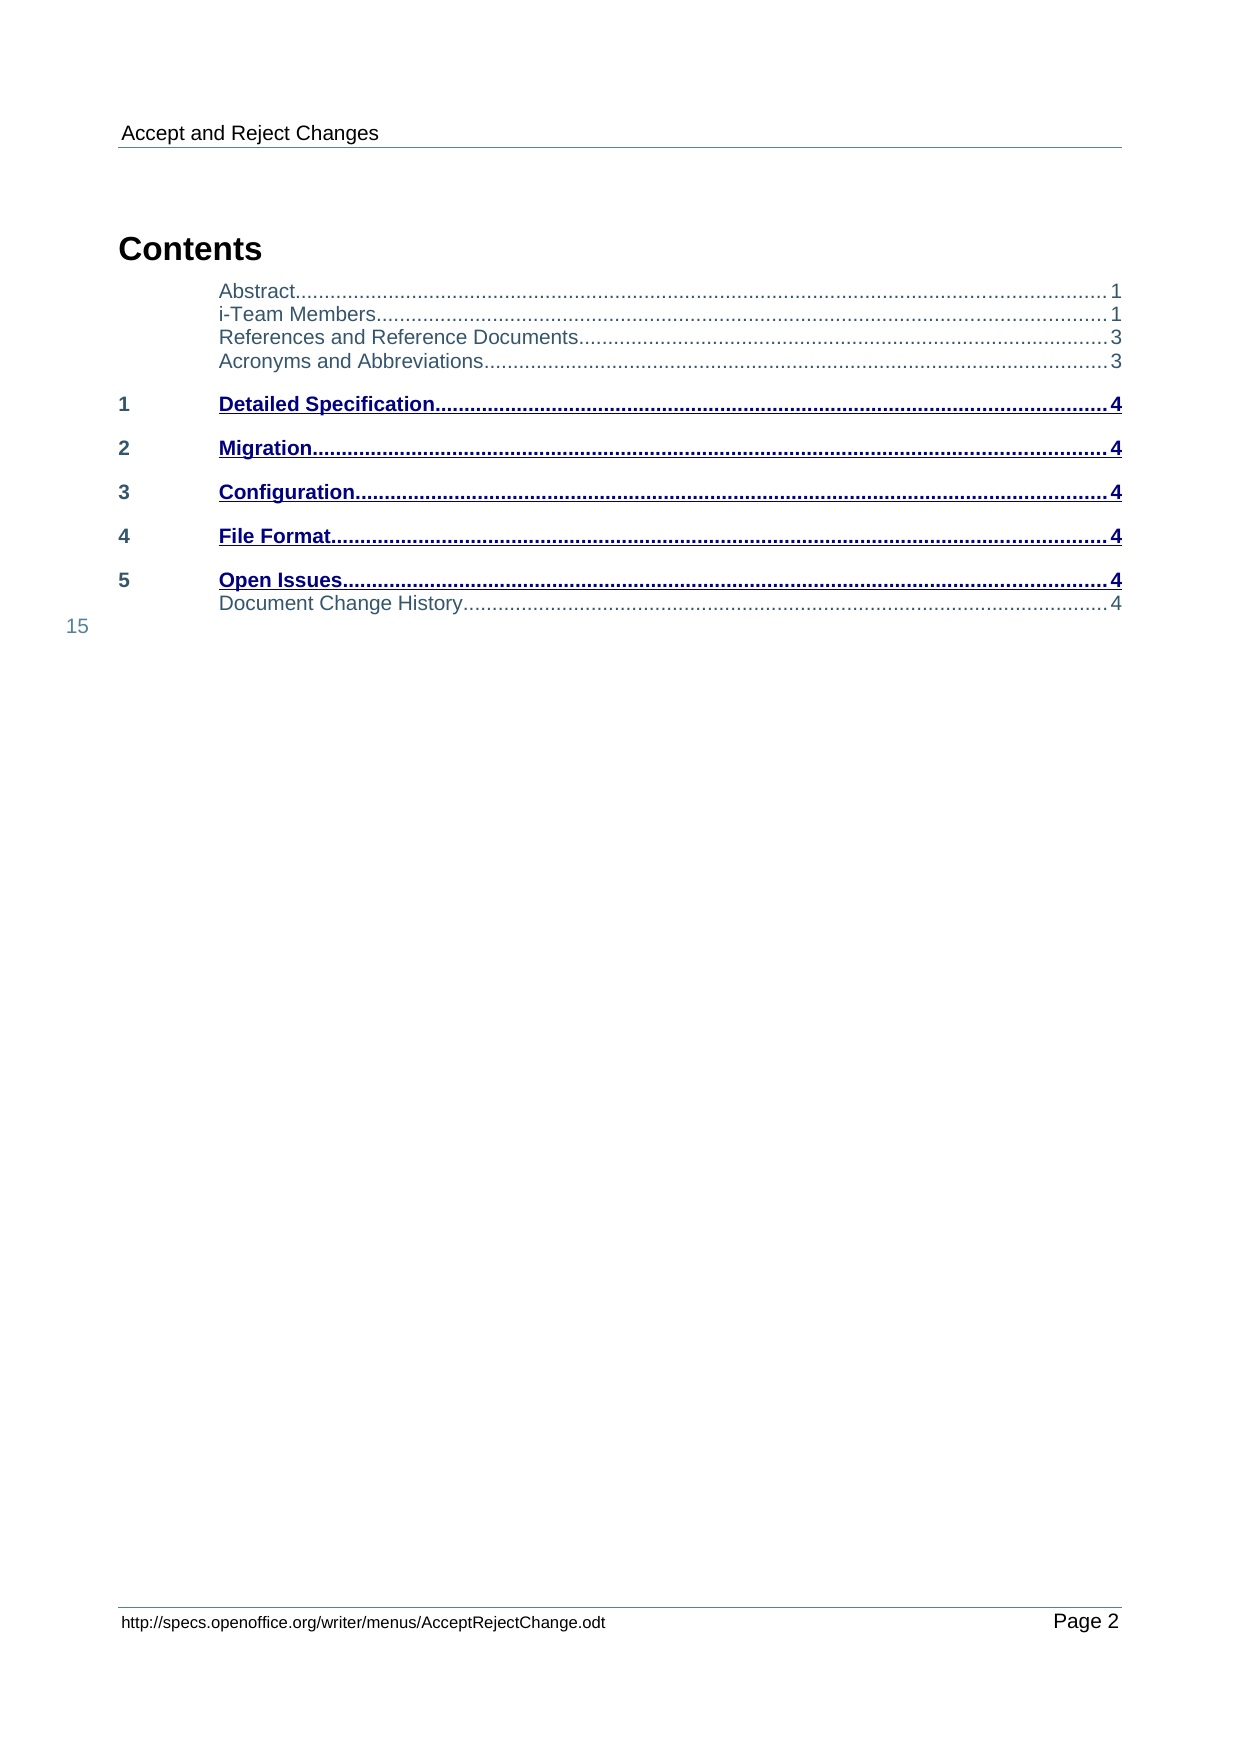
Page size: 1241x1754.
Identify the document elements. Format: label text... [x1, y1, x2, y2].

subtitle Contents [118, 230, 1122, 267]
text Acronyms and Abbreviations 3 [118, 349, 1122, 372]
text Document Change History 4 [118, 592, 1122, 615]
text 3 Configuration 4 [118, 481, 1122, 504]
text i-Team Members 1 [118, 303, 1122, 326]
text 4 File Format 4 [118, 524, 1122, 548]
text 5 Open Issues 4 [118, 568, 1122, 592]
text 2 Migration 4 [118, 437, 1122, 460]
text Abstract 1 [118, 279, 1122, 303]
text References and Reference Documents 3 [118, 326, 1122, 349]
text 1 Detailed Specification 4 [118, 393, 1122, 416]
